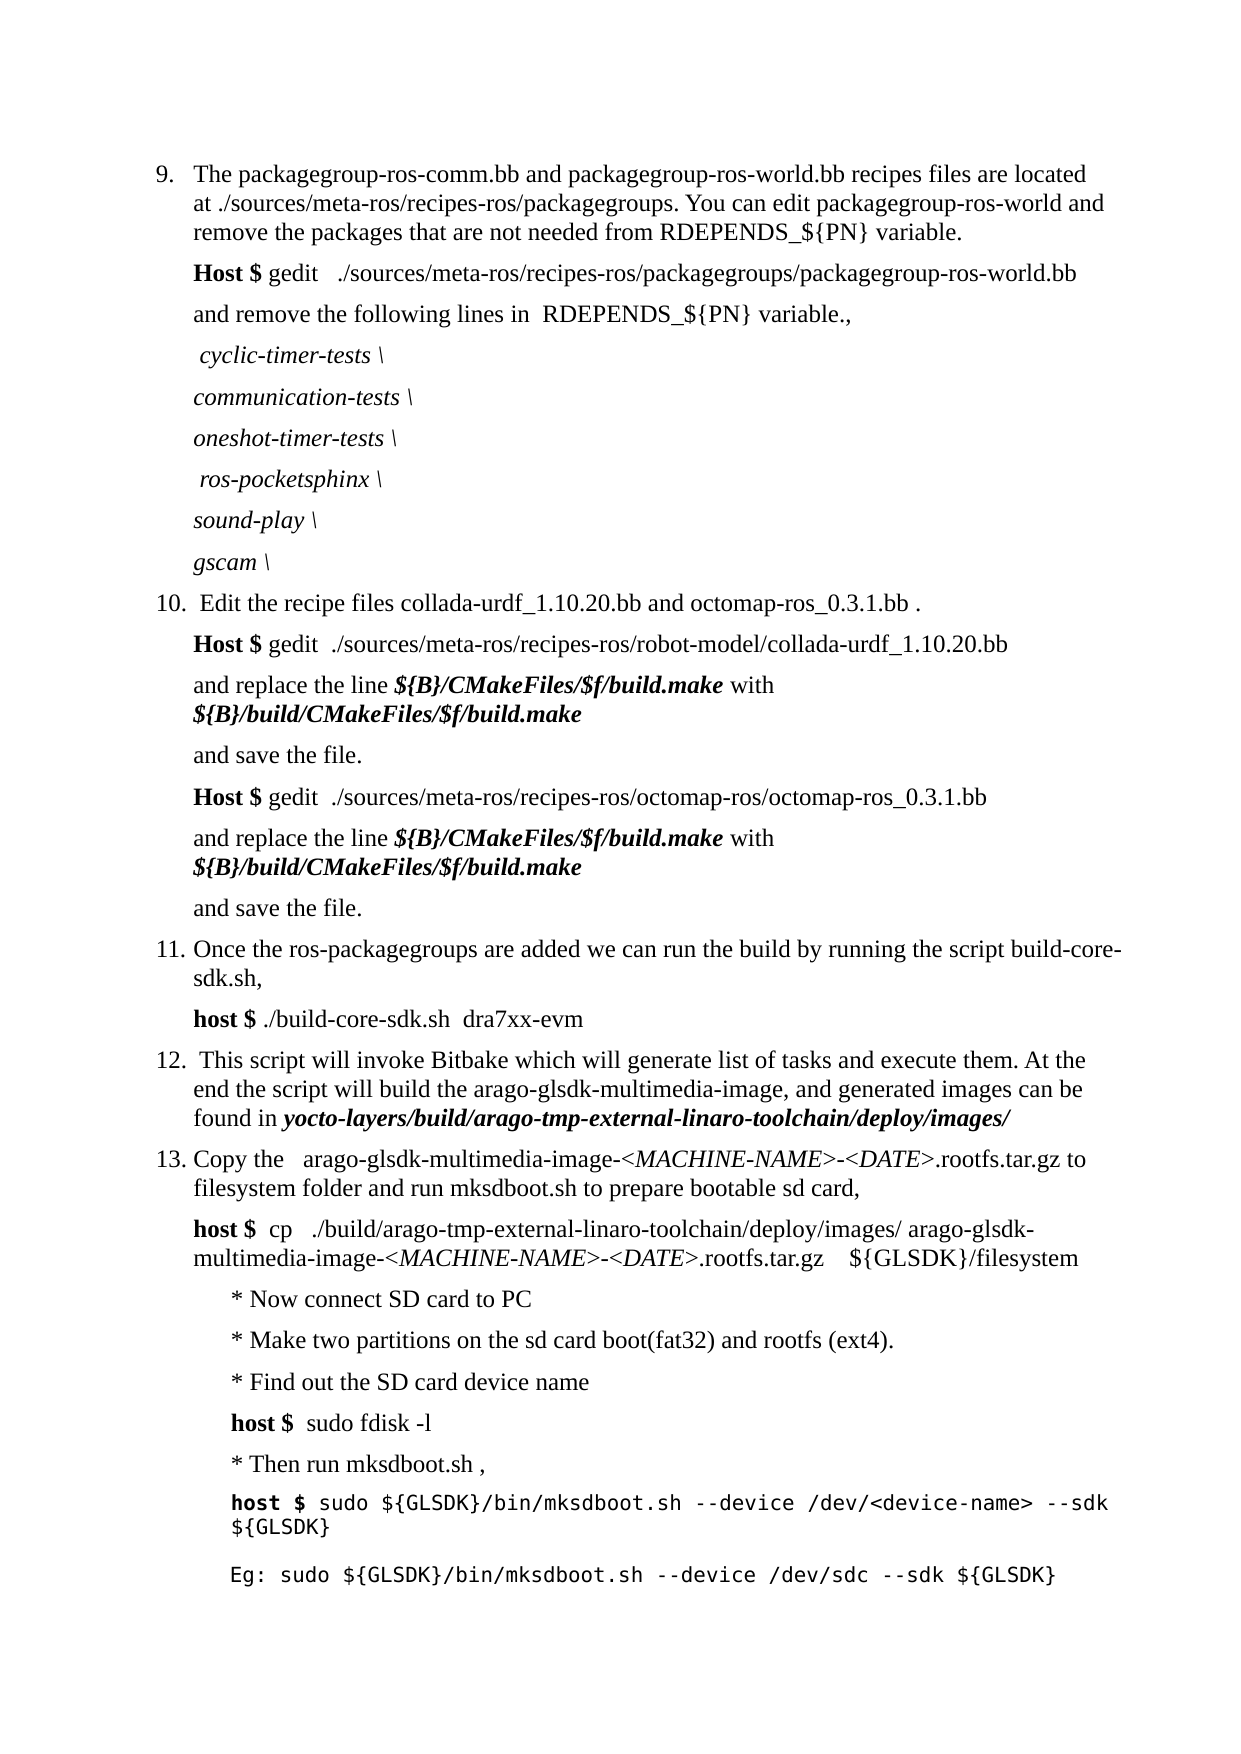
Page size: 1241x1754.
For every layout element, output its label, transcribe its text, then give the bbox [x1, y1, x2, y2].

list sound-play \ [156, 506, 1122, 534]
list Copy the arago-glsdk-multimedia-image-<MACHINE-NAME>-<DATE>.rootfs.tar.gz to filesystem folder and run mksdboot.sh to prepare bootable sd card, [156, 1144, 1122, 1202]
list * Make two partitions on the sd card boot(fat32) and rootfs (ext4). [193, 1326, 1122, 1354]
text Eg: sudo ${GLSDK}/bin/mksdboot.sh --device /dev/sdc --sdk ${GLSDK} [118, 1563, 1122, 1588]
list Host $ gedit ./sources/meta-ros/recipes-ros/packagegroups/packagegroup-ros-world.bb [156, 258, 1122, 287]
list Host $ gedit ./sources/meta-ros/recipes-ros/octomap-ros/octomap-ros_0.3.1.bb [156, 782, 1122, 811]
list ros-pocketsphinx \ [156, 464, 1122, 493]
list and remove the following lines in RDEPENDS_${PN} variable., [156, 299, 1122, 328]
list oneshot-timer-tests \ [156, 423, 1122, 452]
list host $ sudo ${GLSDK}/bin/mksdboot.sh --device /dev/<device-name> --sdk ${GLSDK} [193, 1491, 1122, 1539]
list Edit the recipe files collada-urdf_1.10.20.bb and octomap-ros_0.3.1.bb . [156, 588, 1122, 617]
list This script will invoke Bitbake which will generate list of tasks and execute them. At the end the script will build the arago-glsdk-multimedia-image, and generated images can be found in yocto-layers/build/arago-tmp-external-linaro-toolchain/deploy/images/ [156, 1046, 1122, 1132]
list * Then run mksdboot.sh , [193, 1449, 1122, 1478]
list Once the ros-packagegroups are added we can run the build by running the script build-core-sdk.sh, [156, 934, 1122, 992]
list The packagegroup-ros-comm.bb and packagegroup-ros-world.bb recipes files are located at ./sources/meta-ros/recipes-ros/packagegroups. You can edit packagegroup-ros-world and remove the packages that are not needed from RDEPENDS_${PN} variable. [156, 159, 1122, 246]
list and save the file. [156, 893, 1122, 922]
list and replace the line ${B}/CMakeFiles/$f/build.make with ${B}/build/CMakeFiles/$f/build.make [156, 671, 1122, 728]
list * Find out the SD card device name [193, 1367, 1122, 1396]
list cyclic-timer-tests \ [156, 341, 1122, 369]
list host $ cp ./build/arago-tmp-external-linaro-toolchain/deploy/images/ arago-glsdk-multimedia-image-<MACHINE-NAME>-<DATE>.rootfs.tar.gz ${GLSDK}/filesystem [156, 1214, 1122, 1272]
list and replace the line ${B}/CMakeFiles/$f/build.make with ${B}/build/CMakeFiles/$f/build.make [156, 823, 1122, 881]
list host $ sudo fdisk -l [193, 1408, 1122, 1437]
list gscam \ [156, 547, 1122, 576]
list Host $ gedit ./sources/meta-ros/recipes-ros/robot-model/collada-urdf_1.10.20.bb [156, 629, 1122, 658]
list communication-tests \ [156, 382, 1122, 411]
list and save the file. [156, 741, 1122, 769]
list * Now connect SD card to PC [156, 1284, 1122, 1313]
list host $ ./build-core-sdk.sh dra7xx-evm [156, 1004, 1122, 1033]
